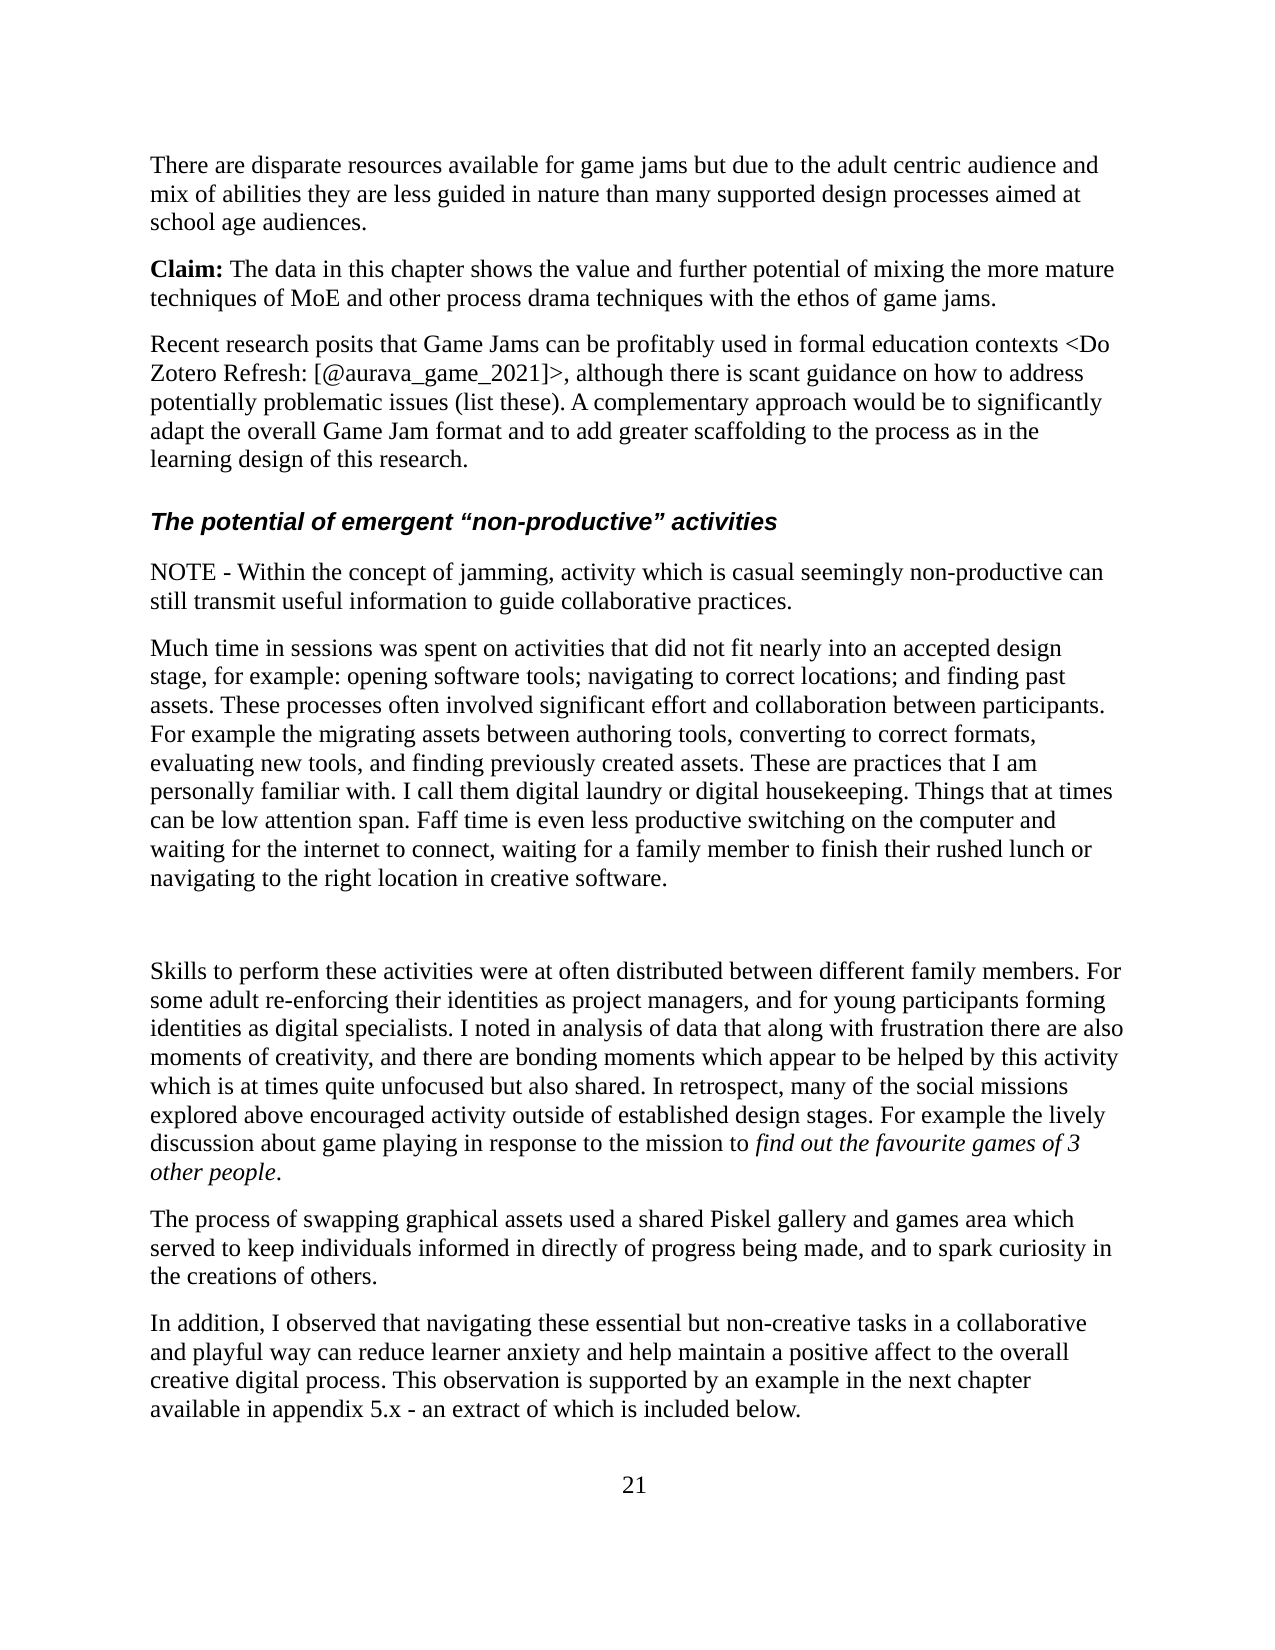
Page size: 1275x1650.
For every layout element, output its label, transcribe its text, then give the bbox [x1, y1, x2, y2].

text In addition, I observed that navigating these essential but non-creative tasks in a collaborative and playful way can reduce learner anxiety and help maintain a positive affect to the overall creative digital process. This observation is supported by an example in the next chapter available in appendix 5.x - an extract of which is included below. [150, 1308, 1125, 1423]
text There are disparate resources available for game jams but due to the adult centric audience and mix of abilities they are less guided in nature than many supported design processes aimed at school age audiences. [150, 150, 1125, 236]
text Much time in sessions was spent on activities that did not fit nearly into an accepted design stage, for example: opening software tools; navigating to correct locations; and finding past assets. These processes often involved significant effort and collaboration between participants. For example the migrating assets between authoring tools, converting to correct formats, evaluating new tools, and finding previously created assets. These are practices that I am personally familiar with. I call them digital laundry or digital housekeeping. Things that at times can be low attention span. Faff time is even less productive switching on the computer and waiting for the internet to connect, waiting for a family member to finish their rushed lunch or navigating to the right location in creative software. [150, 633, 1125, 891]
text The process of swapping graphical assets used a shared Piskel gallery and games area which served to keep individuals informed in directly of progress being made, and to spark curiosity in the creations of others. [150, 1204, 1125, 1290]
text Claim: The data in this chapter shows the value and further potential of mixing the more mature techniques of MoE and other process drama techniques with the ethos of game jams. [150, 254, 1125, 312]
text NOTE - Within the concept of jamming, activity which is casual seemingly non-productive can still transmit useful information to guide collaborative practices. [150, 557, 1125, 615]
text Recent research posits that Game Jams can be profitably used in formal education contexts <Do Zotero Refresh: [@aurava_game_2021]>, although there is scant guidance on how to address potentially problematic issues (list these). A complementary approach would be to significantly adapt the overall Game Jam format and to add greater scaffolding to the process as in the learning design of this research. [150, 329, 1125, 473]
text Skills to perform these activities were at often distributed between different family members. For some adult re-enforcing their identities as project managers, and for young participants forming identities as digital specialists. I noted in analysis of data that along with frustration there are also moments of creativity, and there are bonding moments which appear to be helped by this activity which is at times quite unfocused but also shared. In retrospect, many of the social missions explored above encouraged activity outside of established design stages. For example the lively discussion about game playing in response to the mission to find out the favourite games of 3 other people. [150, 956, 1125, 1186]
subtitle The potential of emergent “non-productive” activities [150, 507, 1125, 536]
